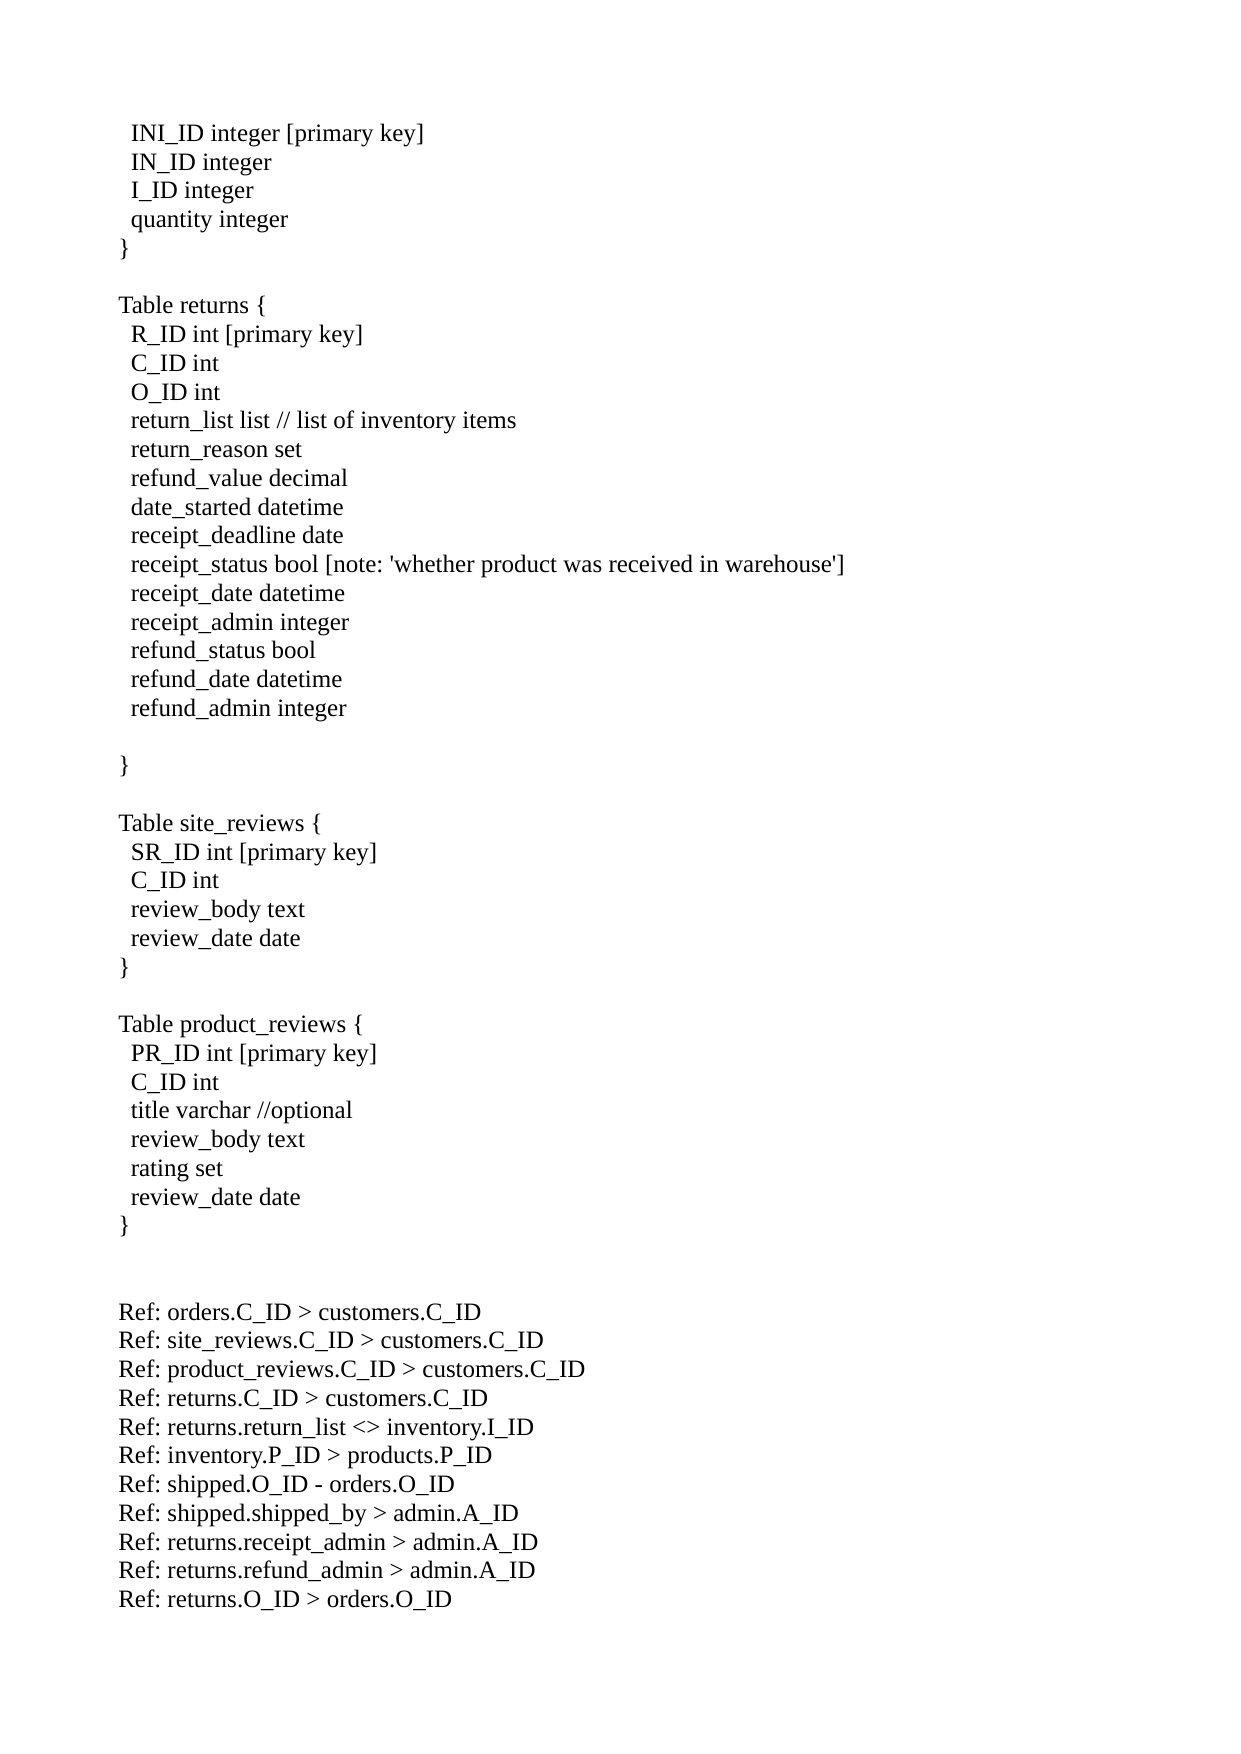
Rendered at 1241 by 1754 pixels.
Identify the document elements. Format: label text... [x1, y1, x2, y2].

text Ref: returns.receipt_admin > admin.A_ID [118, 1527, 1122, 1556]
text C_ID int [118, 866, 1122, 894]
text Ref: site_reviews.C_ID > customers.C_ID [118, 1326, 1122, 1354]
text review_date date [118, 1182, 1122, 1211]
text SR_ID int [primary key] [118, 837, 1122, 866]
text review_body text [118, 1124, 1122, 1153]
text I_ID integer [118, 176, 1122, 204]
text refund_value decimal [118, 463, 1122, 492]
text Ref: product_reviews.C_ID > customers.C_ID [118, 1354, 1122, 1383]
text } [118, 952, 1122, 981]
text } [118, 751, 1122, 779]
text Ref: returns.return_list <> inventory.I_ID [118, 1412, 1122, 1441]
text quantity integer [118, 204, 1122, 233]
text date_started datetime [118, 492, 1122, 521]
text receipt_status bool [note: 'whether product was received in warehouse'] [118, 549, 1122, 578]
text Ref: returns.O_ID > orders.O_ID [118, 1584, 1122, 1613]
text R_ID int [primary key] [118, 319, 1122, 348]
text receipt_date datetime [118, 578, 1122, 607]
text PR_ID int [primary key] [118, 1038, 1122, 1067]
text IN_ID integer [118, 147, 1122, 176]
text } [118, 1211, 1122, 1239]
text Ref: shipped.O_ID - orders.O_ID [118, 1469, 1122, 1498]
text Ref: returns.C_ID > customers.C_ID [118, 1383, 1122, 1412]
text C_ID int [118, 348, 1122, 377]
text Ref: returns.refund_admin > admin.A_ID [118, 1556, 1122, 1584]
text Table site_reviews { [118, 808, 1122, 837]
text Table returns { [118, 291, 1122, 319]
text Ref: inventory.P_ID > products.P_ID [118, 1441, 1122, 1469]
text title varchar //optional [118, 1096, 1122, 1124]
text } [118, 233, 1122, 262]
text receipt_deadline date [118, 521, 1122, 549]
text return_reason set [118, 434, 1122, 463]
text Table product_reviews { [118, 1009, 1122, 1038]
text Ref: orders.C_ID > customers.C_ID [118, 1297, 1122, 1326]
text O_ID int [118, 377, 1122, 406]
text receipt_admin integer [118, 607, 1122, 636]
text C_ID int [118, 1067, 1122, 1096]
text refund_admin integer [118, 693, 1122, 722]
text Ref: shipped.shipped_by > admin.A_ID [118, 1498, 1122, 1527]
text refund_date datetime [118, 664, 1122, 693]
text review_body text [118, 894, 1122, 923]
text refund_status bool [118, 636, 1122, 664]
text review_date date [118, 923, 1122, 952]
text rating set [118, 1153, 1122, 1182]
text INI_ID integer [primary key] [118, 118, 1122, 147]
text return_list list // list of inventory items [118, 406, 1122, 434]
